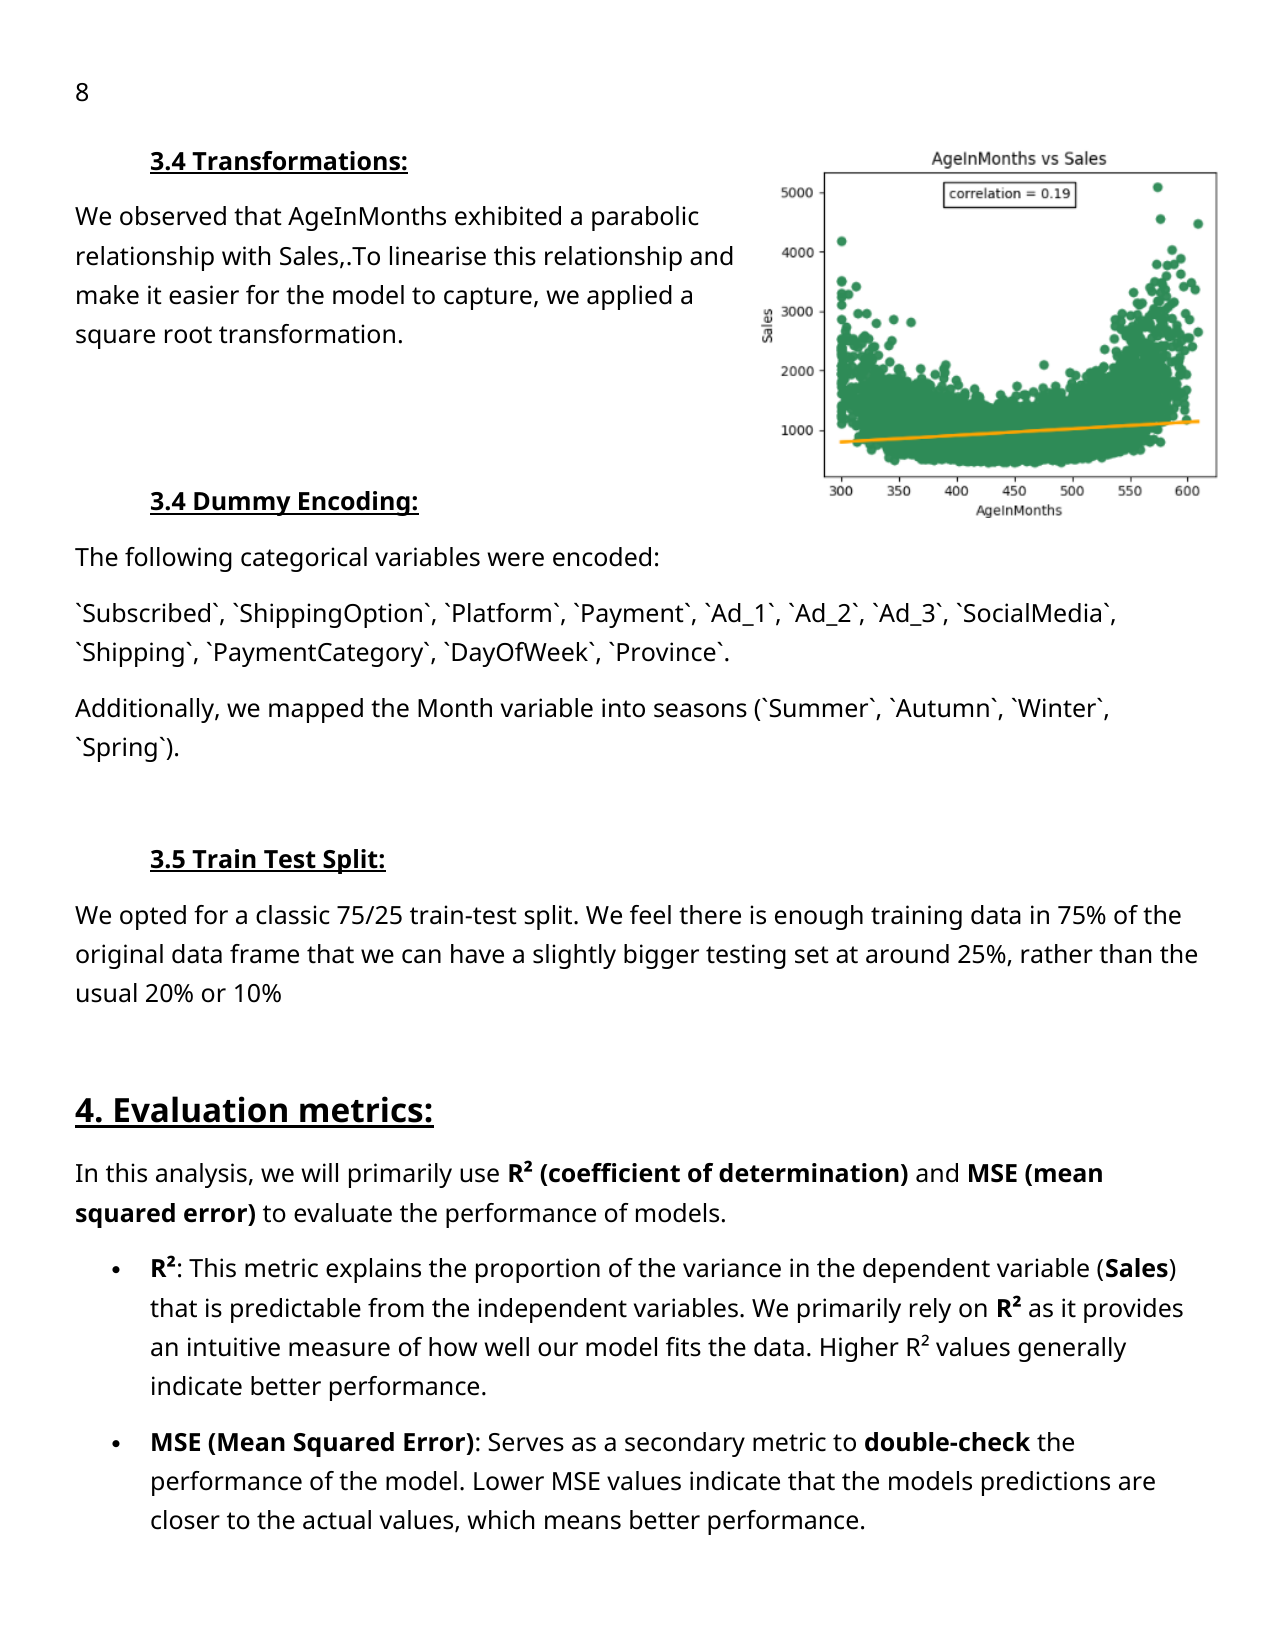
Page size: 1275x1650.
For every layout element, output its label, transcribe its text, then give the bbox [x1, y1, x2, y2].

text We opted for a classic 75/25 train-test split. We feel there is enough training data in 75% of the original data frame that we can have a slightly bigger testing set at around 25%, rather than the usual 20% or 10% [75, 897, 1200, 1010]
text The following categorical variables were encoded: [75, 540, 1200, 574]
text 3.4 Dummy Encoding: [75, 484, 755, 518]
list R²: This metric explains the proportion of the variance in the dependent variable (Sales) that is predictable from the independent variables. We primarily rely on R² as it provides an intuitive measure of how well our model fits the data. Higher R² values generally indicate better performance. [112, 1251, 1200, 1403]
text 3.5 Train Test Split: [75, 841, 1200, 876]
text Additionally, we mapped the Month variable into seasons (`Summer`, `Autumn`, `Winter`, `Spring`). [75, 691, 1200, 764]
list MSE (Mean Squared Error): Serves as a secondary metric to double-check the performance of the model. Lower MSE values indicate that the models predictions are closer to the actual values, which means better performance. [112, 1424, 1200, 1537]
text 3.4 Transformations: [75, 143, 1200, 177]
text In this analysis, we will primarily use R² (coefficient of determination) and MSE (mean squared error) to evaluate the performance of models. [75, 1156, 1200, 1229]
text 4. Evaluation metrics: [75, 1087, 1200, 1133]
text We observed that AgeInMonths exhibited a parabolic relationship with Sales,.To linearise this relationship and make it easier for the model to capture, we applied a square root transformation. [75, 199, 755, 351]
text `Subscribed`, `ShippingOption`, `Platform`, `Payment`, `Ad_1`, `Ad_2`, `Ad_3`, `SocialMedia`, `Shipping`, `PaymentCategory`, `DayOfWeek`, `Province`. [75, 596, 1200, 669]
